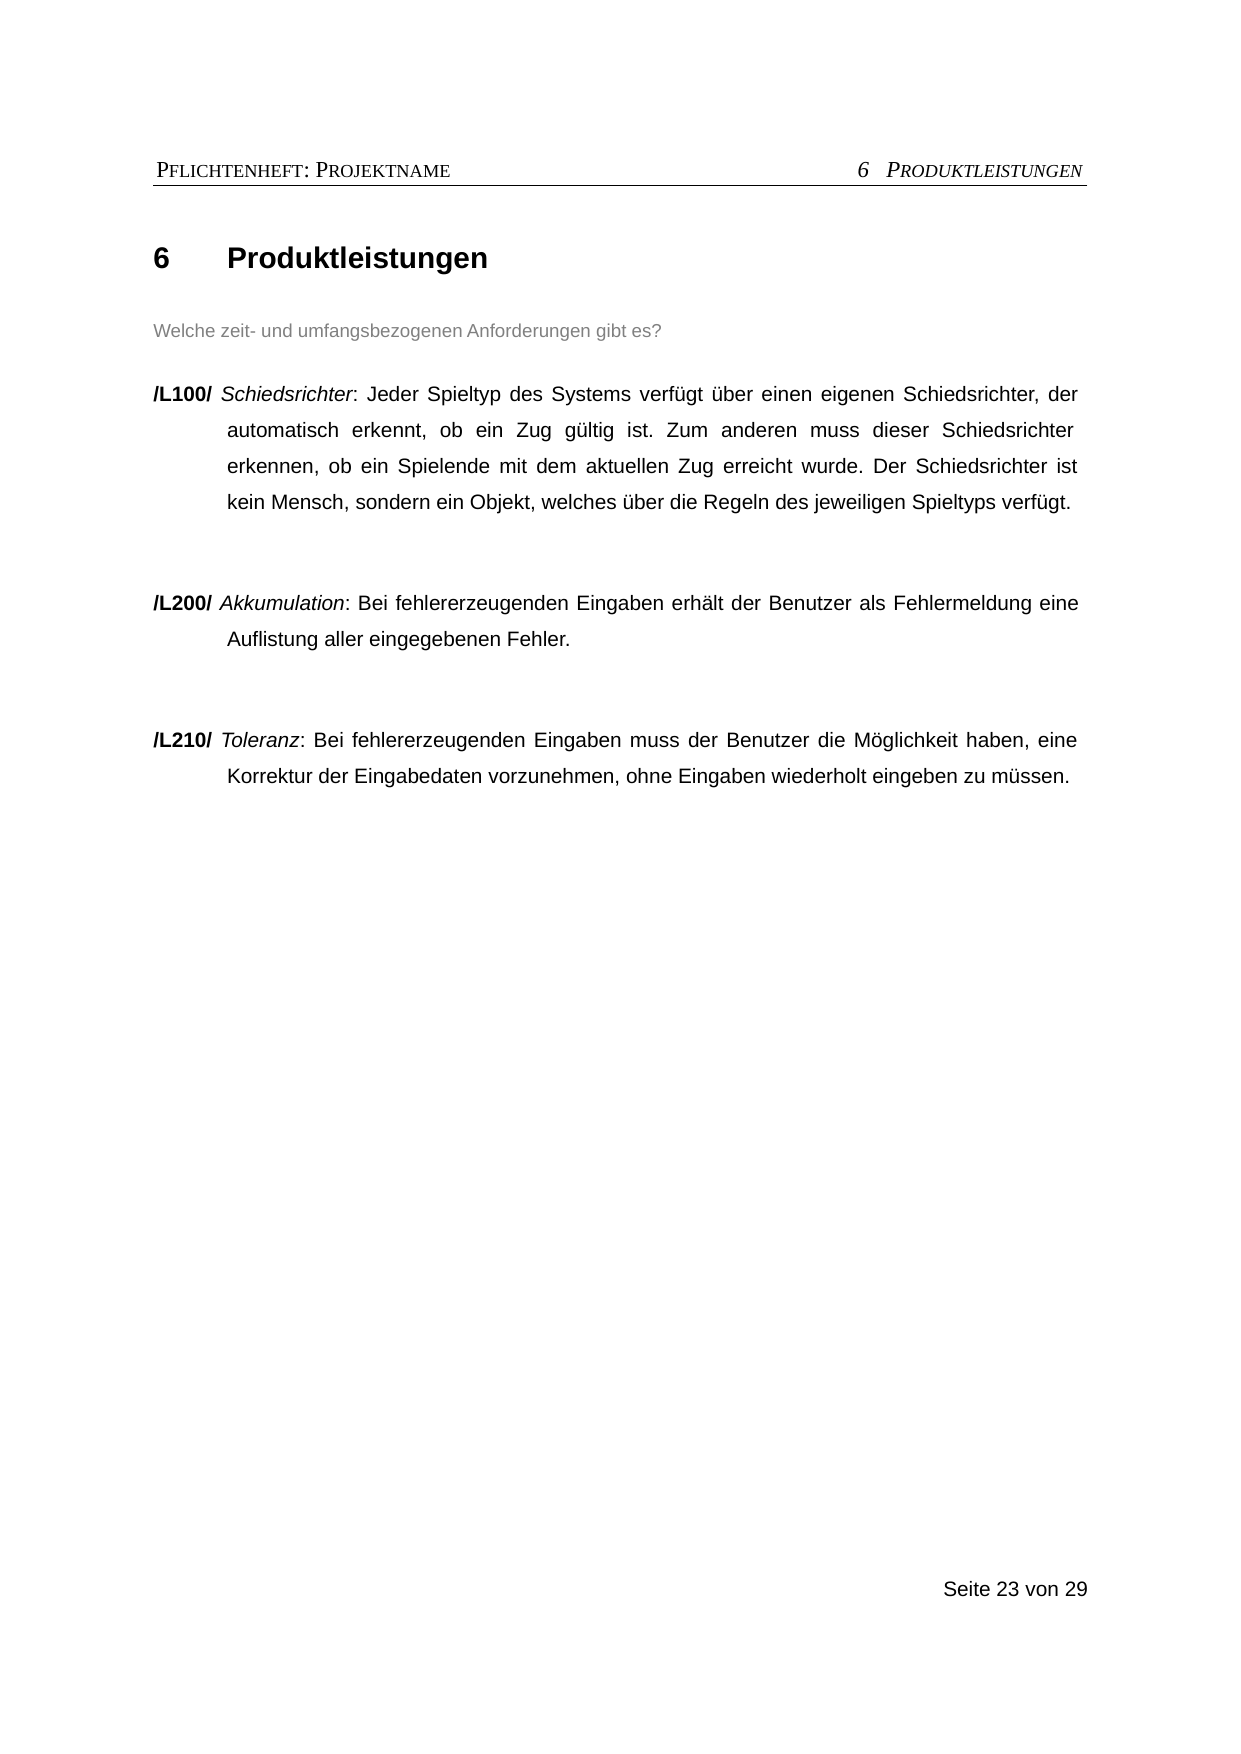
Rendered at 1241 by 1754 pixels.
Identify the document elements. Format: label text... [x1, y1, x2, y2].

subtitle Produktleistungen [153, 241, 1087, 275]
text Welche zeit- und umfangsbezogenen Anforderungen gibt es? [153, 319, 1087, 341]
text /L210/ Toleranz: Bei fehlererzeugenden Eingaben muss der Benutzer die Möglichkeit haben, eine Korrektur der Eingabedaten vorzunehmen, ohne Eingaben wiederholt eingeben zu müssen. [153, 727, 1087, 787]
text /L200/ Akkumulation: Bei fehlererzeugenden Eingaben erhält der Benutzer als Fehlermeldung eine Auflistung aller eingegebenen Fehler. [153, 591, 1087, 650]
text /L100/ Schiedsrichter: Jeder Spieltyp des Systems verfügt über einen eigenen Schiedsrichter, der automatisch erkennt, ob ein Zug gültig ist. Zum anderen muss dieser Schiedsrichter erkennen, ob ein Spielende mit dem aktuellen Zug erreicht wurde. Der Schiedsrichter ist kein Mensch, sondern ein Objekt, welches über die Regeln des jeweiligen Spieltyps verfügt. [153, 382, 1087, 513]
